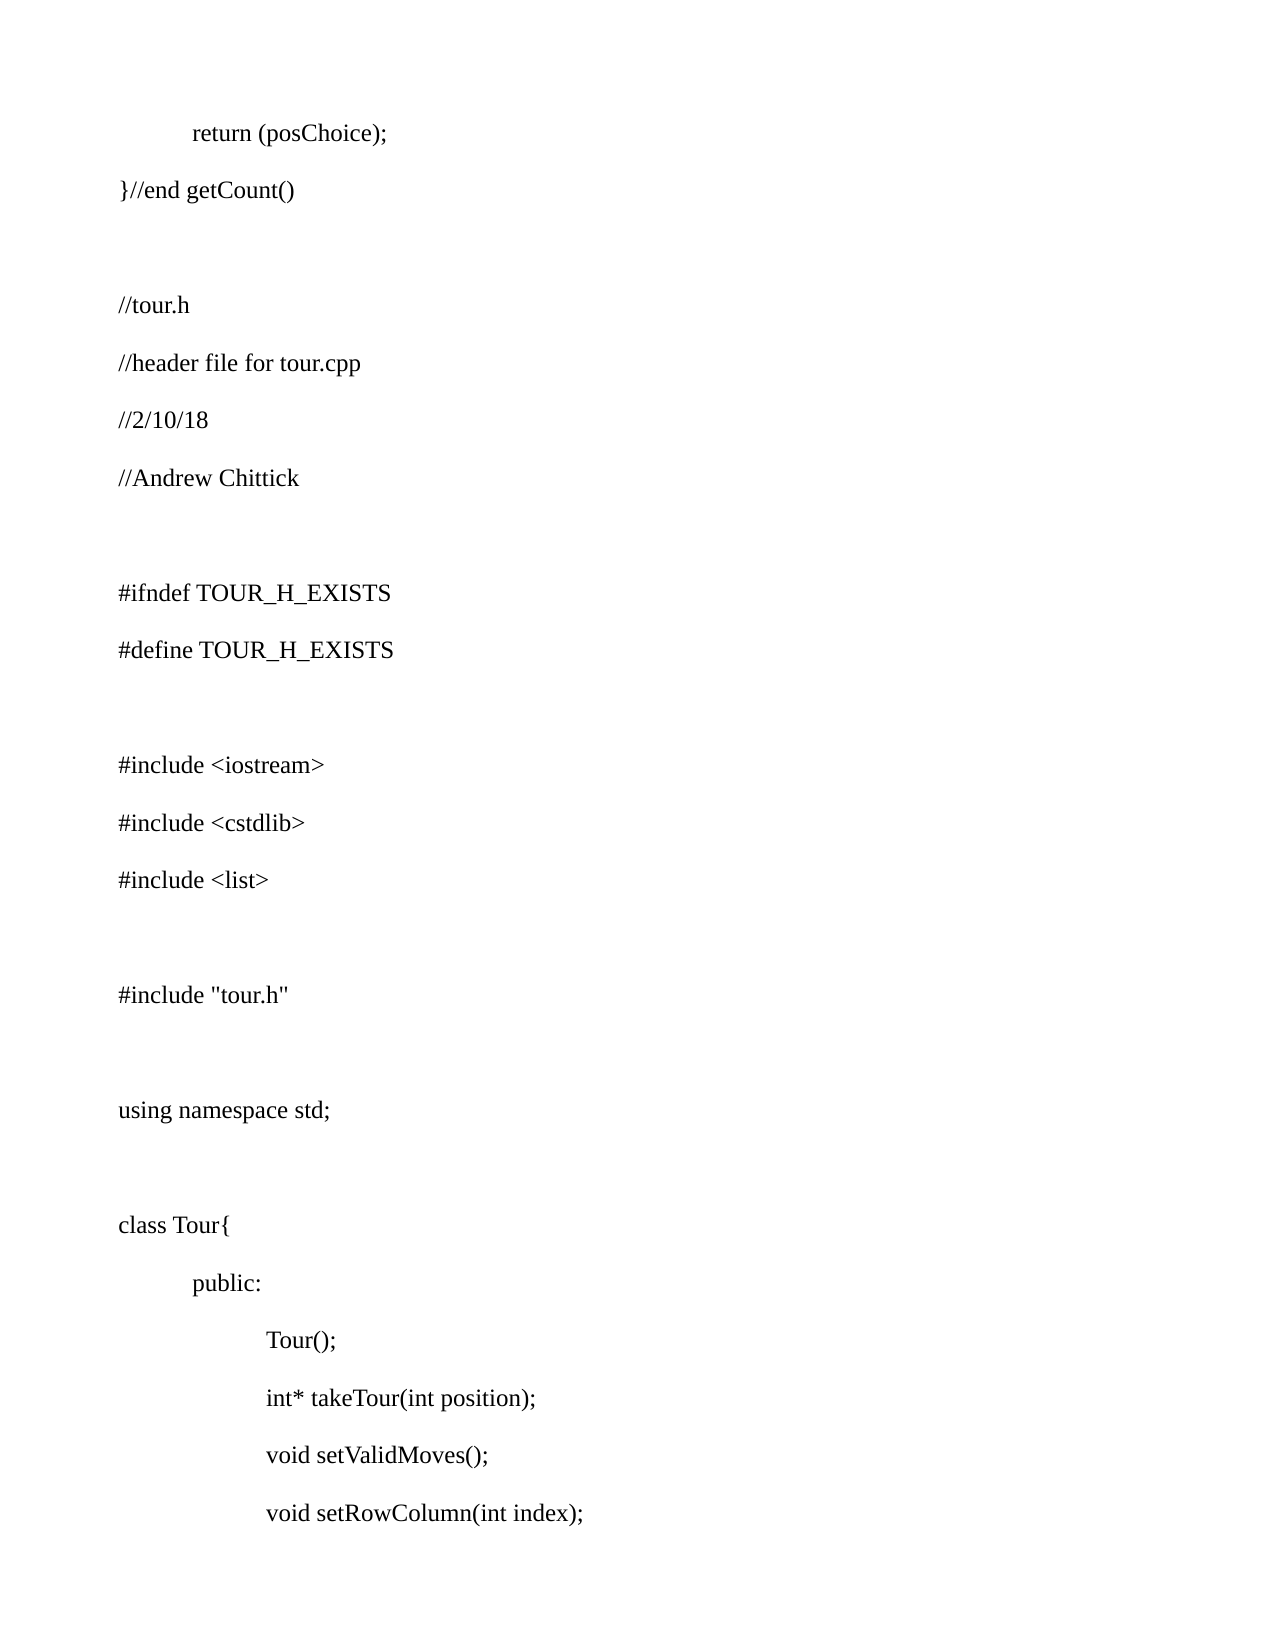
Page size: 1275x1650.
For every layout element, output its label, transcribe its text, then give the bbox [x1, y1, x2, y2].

text #include <cstdlib> [118, 808, 1157, 837]
text //tour.h [118, 291, 1157, 319]
text class Tour{ [118, 1211, 1157, 1239]
text #define TOUR_H_EXISTS [118, 636, 1157, 664]
text int* takeTour(int position); [118, 1383, 1157, 1412]
text #include "tour.h" [118, 981, 1157, 1009]
text public: [118, 1268, 1157, 1297]
text //header file for tour.cpp [118, 348, 1157, 377]
text #include <iostream> [118, 751, 1157, 779]
text using namespace std; [118, 1096, 1157, 1124]
text void setRowColumn(int index); [118, 1498, 1157, 1527]
text return (posChoice); [118, 118, 1157, 147]
text //Andrew Chittick [118, 463, 1157, 492]
text #include <list> [118, 866, 1157, 894]
text void setValidMoves(); [118, 1441, 1157, 1469]
text #ifndef TOUR_H_EXISTS [118, 578, 1157, 607]
text }//end getCount() [118, 176, 1157, 204]
text //2/10/18 [118, 406, 1157, 434]
text Tour(); [118, 1326, 1157, 1354]
